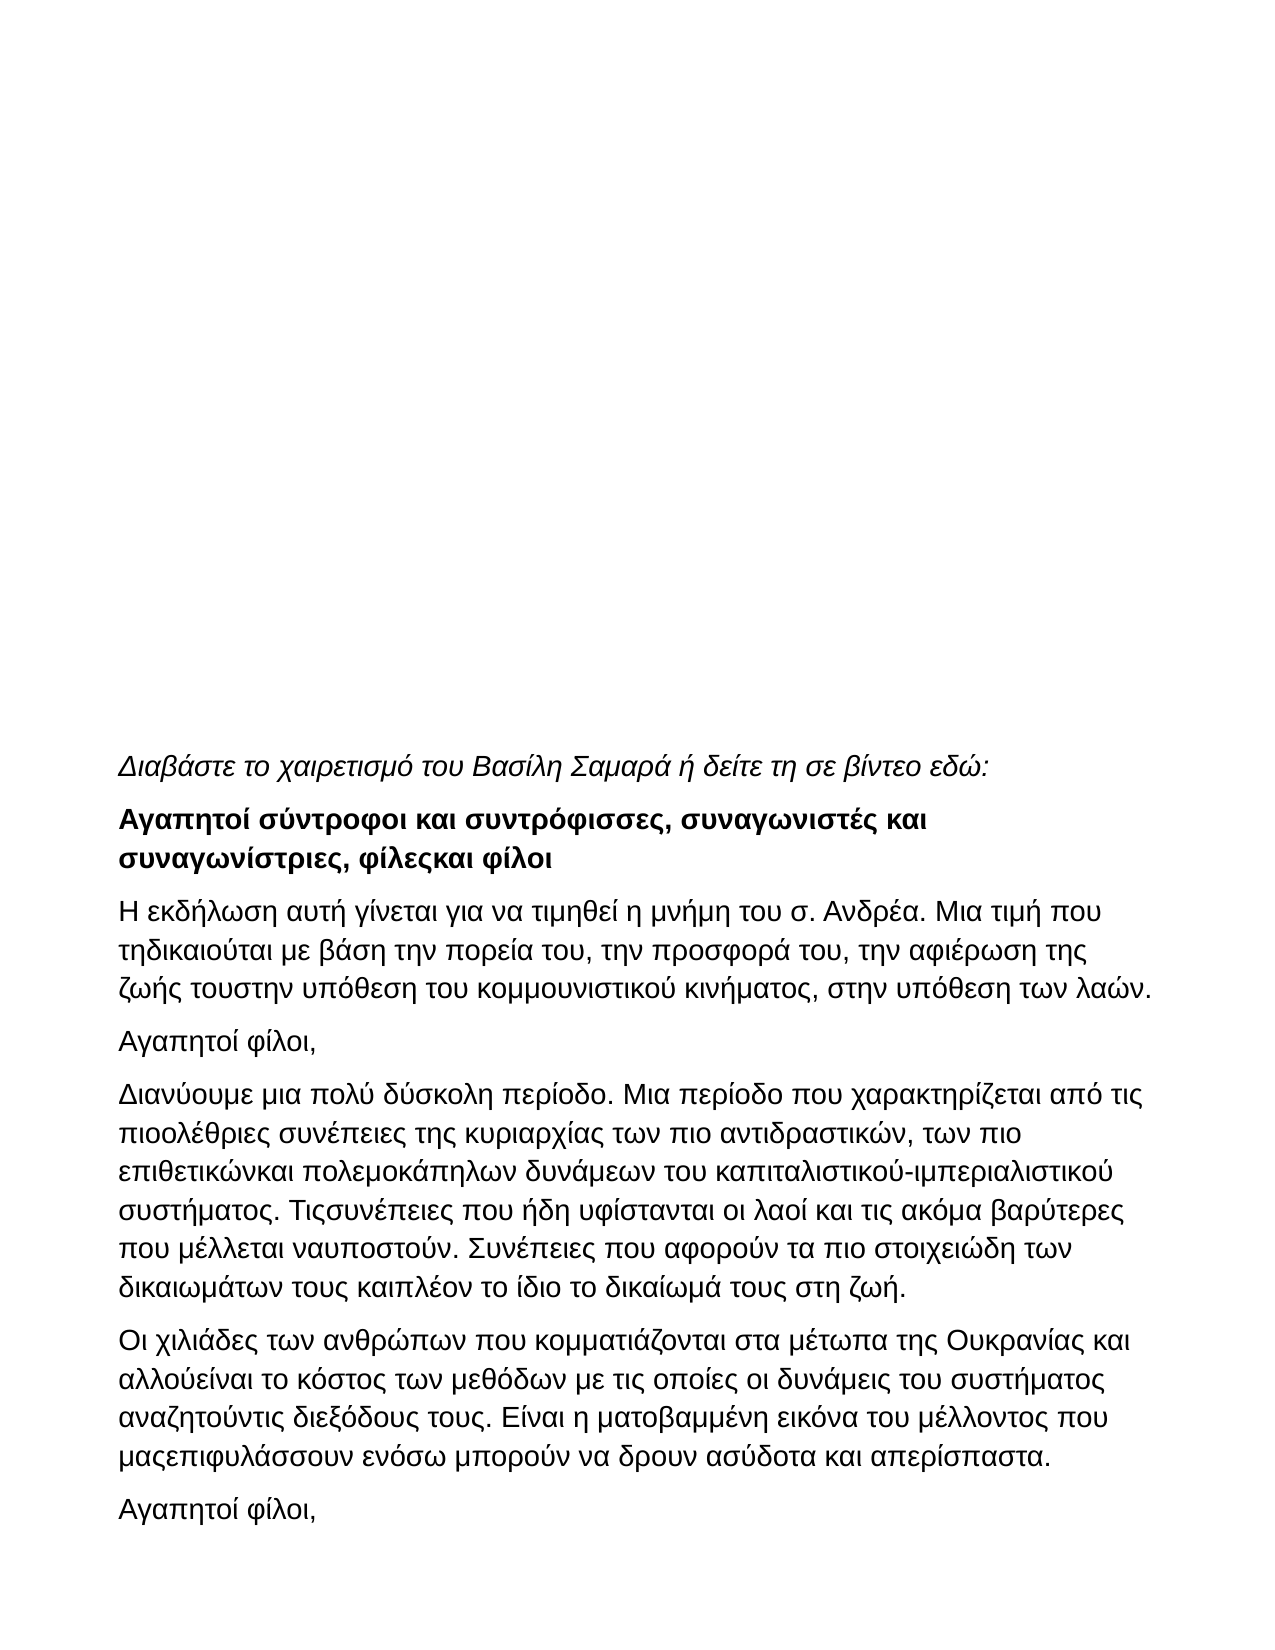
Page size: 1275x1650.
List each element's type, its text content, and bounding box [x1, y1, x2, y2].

text Αγαπητοί σύντροφοι και συντρόφισσες, συναγωνιστές και συναγωνίστριες, φίλεςκαι φίλοι [118, 802, 1157, 874]
text Η εκδήλωση αυτή γίνεται για να τιμηθεί η μνήμη του σ. Ανδρέα. Μια τιμή που τηδικαιούται με βάση την πορεία του, την προσφορά του, την αφιέρωση της ζωής τουστην υπόθεση του κομμουνιστικού κινήματος, στην υπόθεση των λαών. [118, 894, 1157, 1005]
text Αγαπητοί φίλοι, [118, 1024, 1157, 1058]
text Οι χιλιάδες των ανθρώπων που κομματιάζονται στα μέτωπα της Ουκρανίας και αλλούείναι το κόστος των μεθόδων με τις οποίες οι δυνάμεις του συστήματος αναζητούντις διεξόδους τους. Είναι η ματοβαμμένη εικόνα του μέλλοντος που μαςεπιφυλάσσουν ενόσω μπορούν να δρουν ασύδοτα και απερίσπαστα. [118, 1323, 1157, 1472]
text Διανύουμε μια πολύ δύσκολη περίοδο. Μια περίοδο που χαρακτηρίζεται από τις πιοολέθριες συνέπειες της κυριαρχίας των πιο αντιδραστικών, των πιο επιθετικώνκαι πολεμοκάπηλων δυνάμεων του καπιταλιστικού-ιμπεριαλιστικού συστήματος. Τιςσυνέπειες που ήδη υφίστανται οι λαοί και τις ακόμα βαρύτερες που μέλλεται ναυποστούν. Συνέπειες που αφορούν τα πιο στοιχειώδη των δικαιωμάτων τους καιπλέον το ίδιο το δικαίωμά τους στη ζωή. [118, 1077, 1157, 1304]
text Αγαπητοί φίλοι, [118, 1492, 1157, 1526]
text Διαβάστε το χαιρετισμό του Βασίλη Σαμαρά ή δείτε τη σε βίντεο εδώ: [118, 749, 1157, 783]
